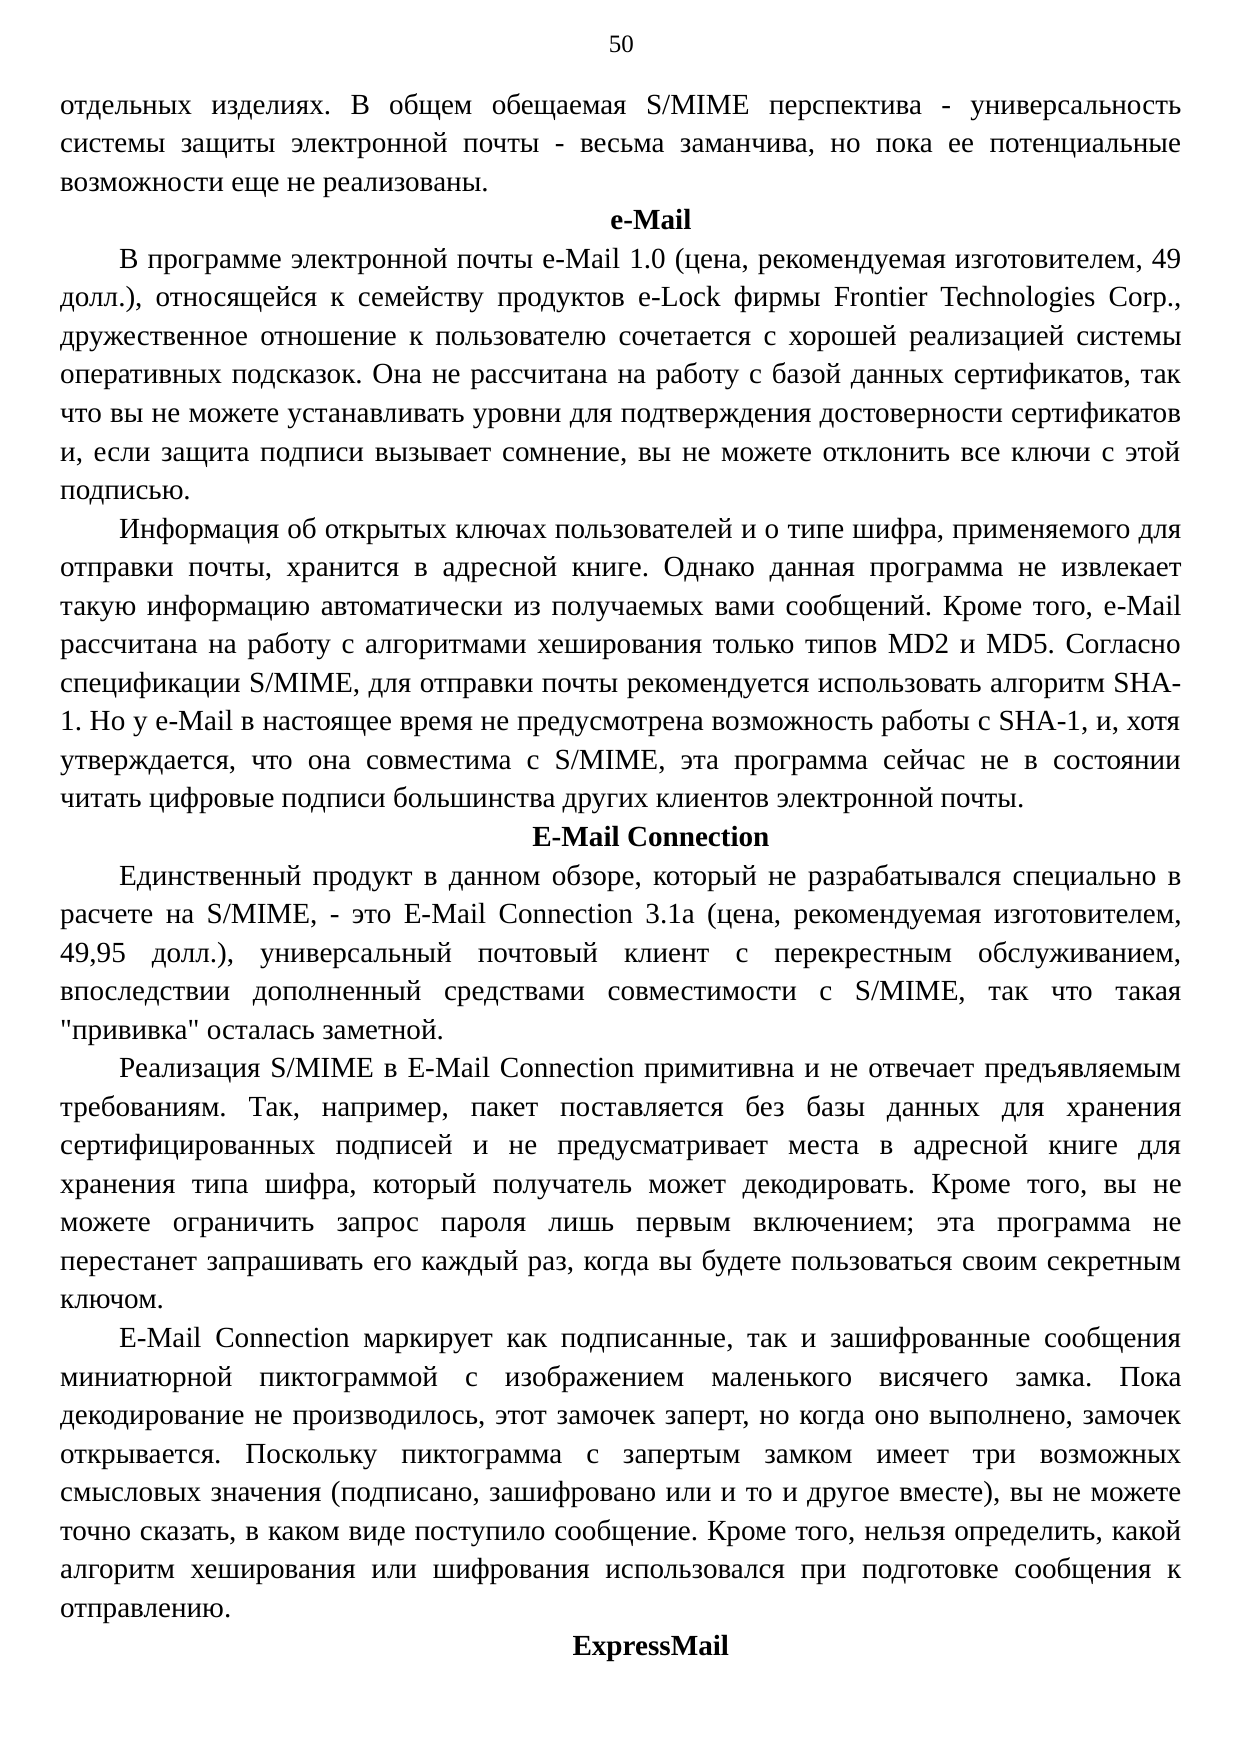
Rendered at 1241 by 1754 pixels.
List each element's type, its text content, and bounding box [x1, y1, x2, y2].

text e-Mail [60, 202, 1182, 236]
text ExpressMail [60, 1628, 1182, 1662]
text Информация об открытых ключах пользователей и о типе шифра, применяемого для отправки почты, хранится в адресной книге. Однако данная программа не извлекает такую информацию автоматически из получаемых вами сообщений. Кроме того, e-Mail рассчитана на работу с алгоритмами хеширования только типов MD2 и MD5. Согласно спецификации S/MIME, для отправки почты рекомендуется использовать алгоритм SHA-1. Но у e-Mail в настоящее время не предусмотрена возможность работы с SHA-1, и, хотя утверждается, что она совместима с S/MIME, эта программа сейчас не в состоянии читать цифровые подписи большинства других клиентов электронной почты. [60, 511, 1182, 814]
text Единственный продукт в данном обзоре, который не разрабатывался специально в расчете на S/MIME, - это E-Mail Connection 3.1a (цена, рекомендуемая изготовителем, 49,95 долл.), универсальный почтовый клиент с перекрестным обслуживанием, впоследствии дополненный средствами совместимости с S/MIME, так что такая "прививка" осталась заметной. [60, 858, 1182, 1045]
text отдельных изделиях. В общем обещаемая S/MIME перспектива - универсальность системы защиты электронной почты - весьма заманчива, но пока ее потенциальные возможности еще не реализованы. [60, 87, 1182, 197]
text В программе электронной почты e-Mail 1.0 (цена, рекомендуемая изготовителем, 49 долл.), относящейся к семейству продуктов e-Lock фирмы Frontier Technologies Corp., дружественное отношение к пользователю сочетается с хорошей реализацией системы оперативных подсказок. Она не рассчитана на работу с базой данных сертификатов, так что вы не можете устанавливать уровни для подтверждения достоверности сертификатов и, если защита подписи вызывает сомнение, вы не можете отклонить все ключи с этой подписью. [60, 241, 1182, 506]
text E-Mail Connection [60, 819, 1182, 853]
text E-Mail Connection маркирует как подписанные, так и зашифрованные сообщения миниатюрной пиктограммой с изображением маленького висячего замка. Пока декодирование не производилось, этот замочек заперт, но когда оно выполнено, замочек открывается. Поскольку пиктограмма с запертым замком имеет три возможных смысловых значения (подписано, зашифровано или и то и другое вместе), вы не можете точно сказать, в каком виде поступило сообщение. Кроме того, нельзя определить, какой алгоритм хеширования или шифрования использовался при подготовке сообщения к отправлению. [60, 1320, 1182, 1623]
text Реализация S/MIME в E-Mail Connection примитивна и не отвечает предъявляемым требованиям. Так, например, пакет поставляется без базы данных для хранения сертифицированных подписей и не предусматривает места в адресной книге для хранения типа шифра, который получатель может декодировать. Кроме того, вы не можете ограничить запрос пароля лишь первым включением; эта программа не перестанет запрашивать его каждый раз, когда вы будете пользоваться своим секретным ключом. [60, 1050, 1182, 1315]
